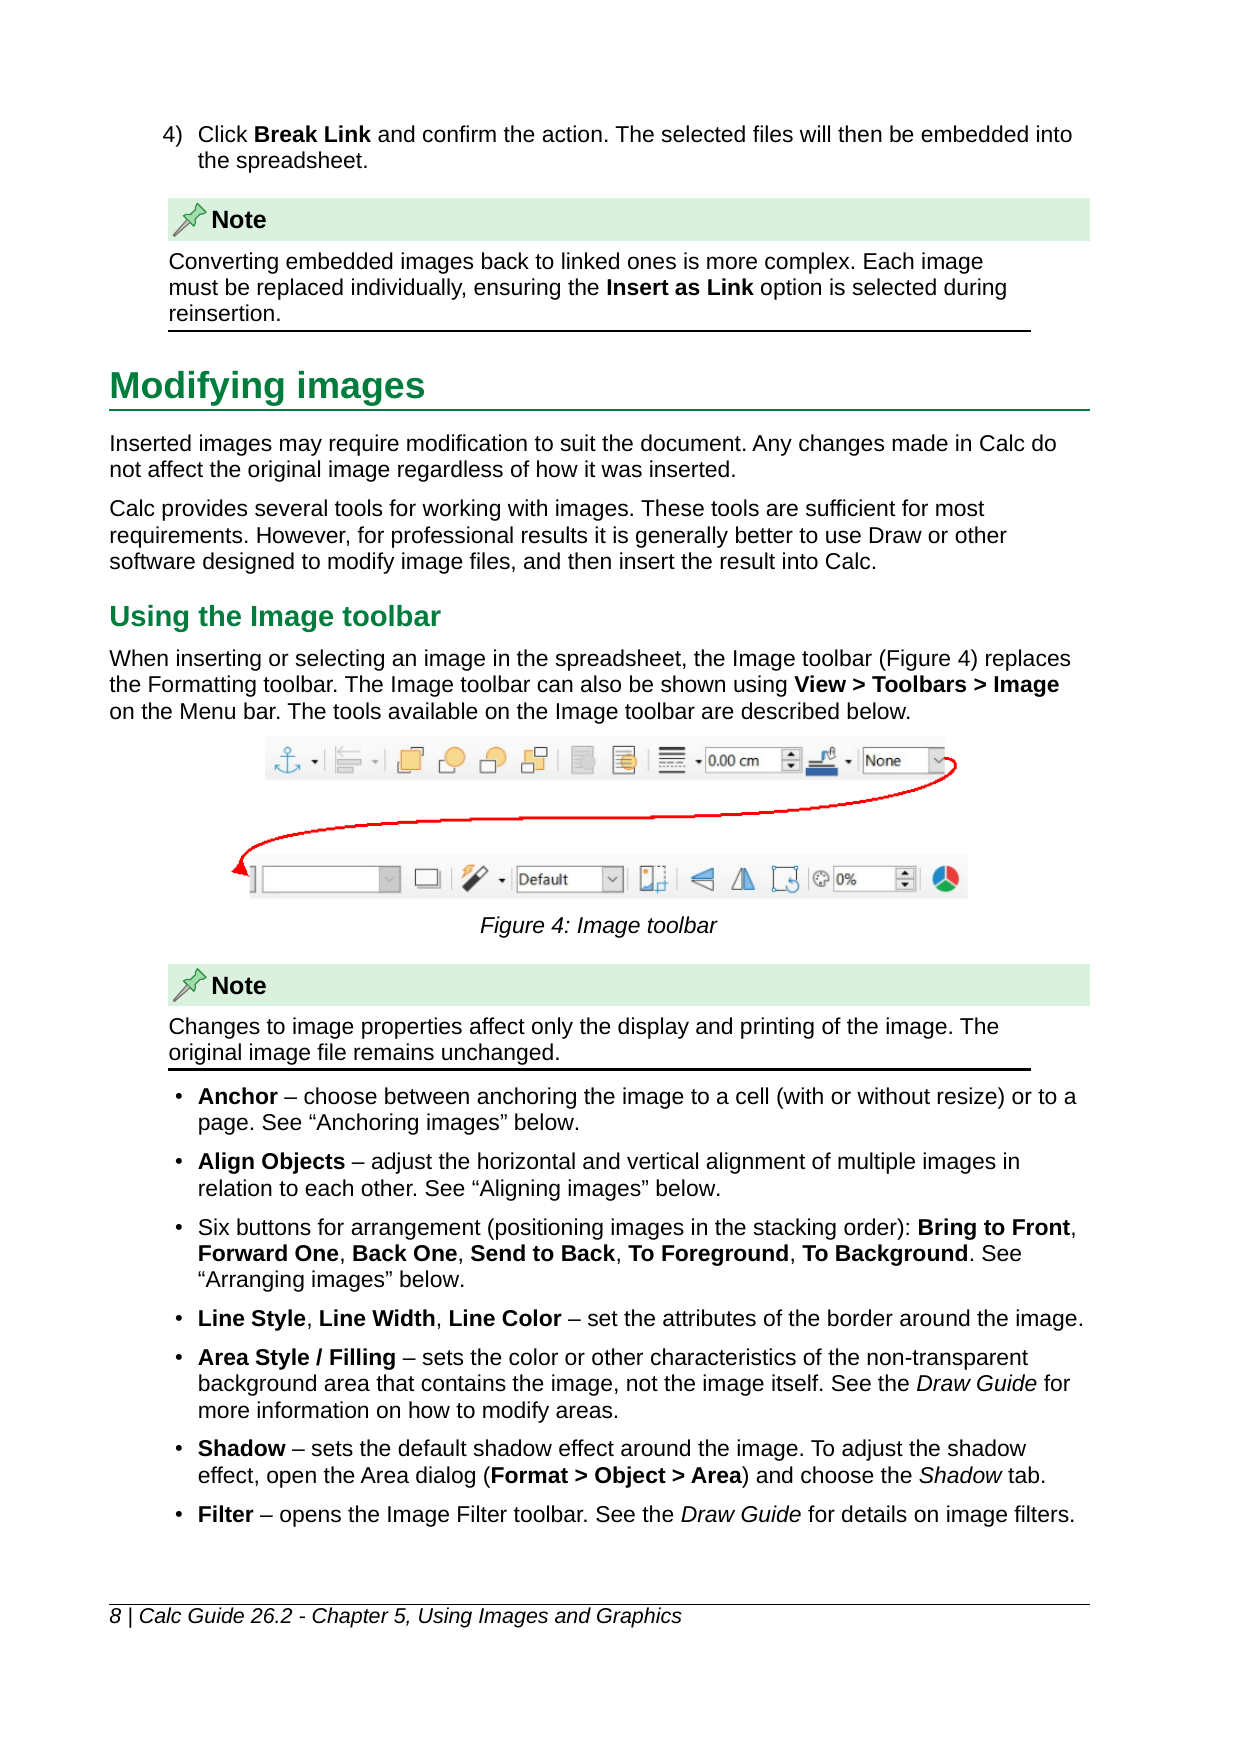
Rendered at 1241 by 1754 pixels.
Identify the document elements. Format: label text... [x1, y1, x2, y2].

list Line Style, Line Width, Line Color – set the attributes of the border around the image. [183, 1305, 1090, 1331]
subtitle Using the Image toolbar [109, 599, 1090, 633]
subtitle Modifying images [109, 363, 1090, 409]
list When inserting or selecting an image in the spreadsheet, the Image toolbar (Figure 4) replaces the Formatting toolbar. The Image toolbar can also be shown using View > Toolbars > Image on the Menu bar. The tools available on the Image toolbar are described below. [109, 645, 1090, 724]
text Inserted images may require modification to suit the document. Any changes made in Calc do not affect the original image regardless of how it was inserted. [109, 430, 1090, 483]
list Align Objects – adjust the horizontal and vertical alignment of multiple images in relation to each other. See “Aligning images” below. [183, 1148, 1090, 1201]
text Converting embedded images back to linked ones is more complex. Each image must be replaced individually, ensuring the Insert as Link option is selected during reinsertion. [168, 248, 1031, 330]
list Area Style / Filling – sets the color or other characteristics of the non-transparent background area that contains the image, not the image itself. See the Draw Guide for more information on how to modify areas. [183, 1344, 1090, 1423]
text Changes to image properties affect only the display and printing of the image. The original image file remains unchanged. [168, 1013, 1031, 1068]
subtitle Note [168, 198, 1090, 241]
text Figure 4: Image toolbar [231, 912, 968, 939]
text Calc provides several tools for working with images. These tools are sufficient for most requirements. However, for professional results it is generally better to use Draw or other software designed to modify image files, and then insert the result into Calc. [109, 495, 1090, 574]
subtitle Note [210, 964, 1090, 1006]
list Shadow – sets the default shadow effect around the image. To adjust the shadow effect, open the Area dialog (Format > Object > Area) and choose the Shadow tab. [183, 1435, 1090, 1488]
list Anchor – choose between anchoring the image to a cell (with or without resize) or to a page. See “Anchoring images” below. [183, 1083, 1090, 1136]
picture [231, 736, 968, 901]
list Six buttons for arrangement (positioning images in the stacking order): Bring to Front, Forward One, Back One, Send to Back, To Foreground, To Background. See “Arranging images” below. [183, 1213, 1090, 1292]
list Filter – opens the Image Filter toolbar. See the Draw Guide for details on image filters. [183, 1501, 1090, 1527]
list Click Break Link and confirm the action. The selected files will then be embedded into the spreadsheet. [183, 121, 1090, 174]
